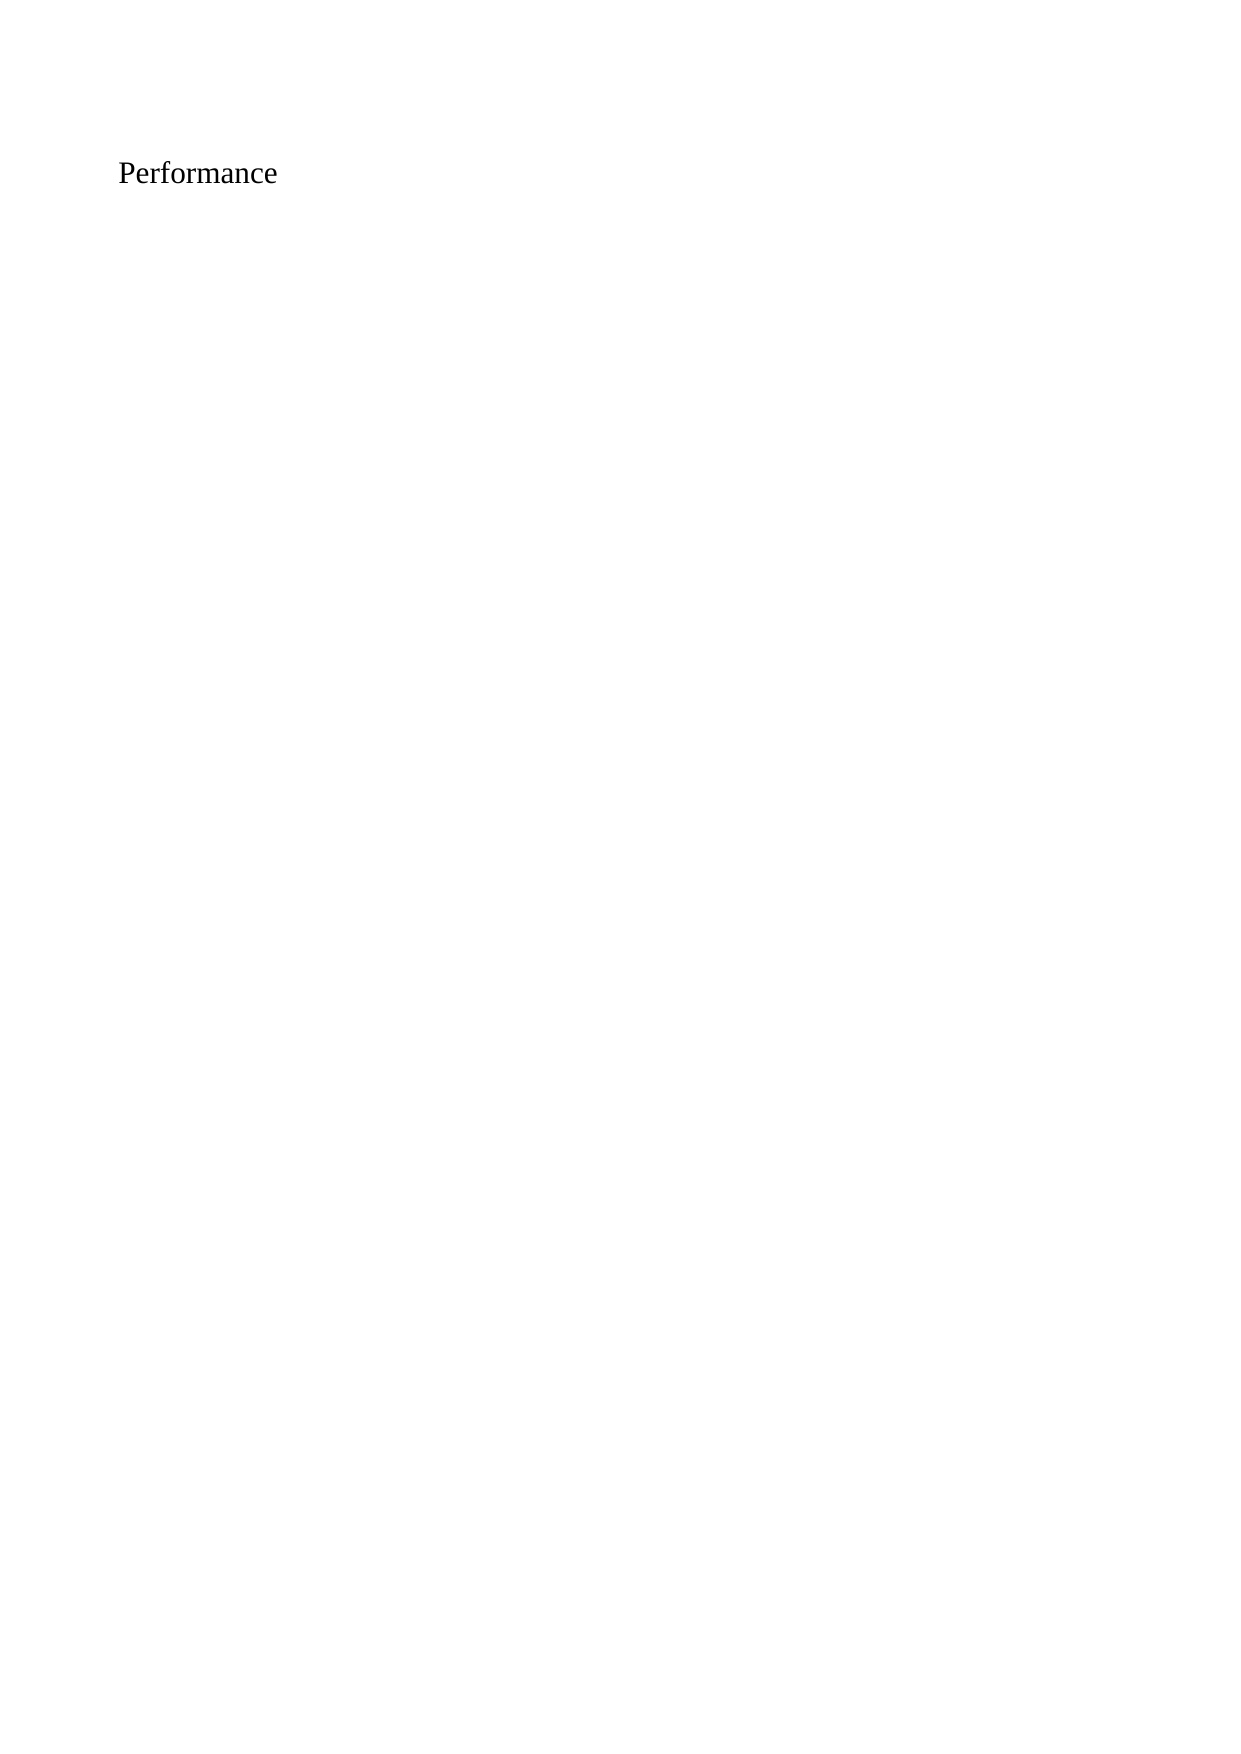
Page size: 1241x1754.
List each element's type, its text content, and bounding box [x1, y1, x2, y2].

text Performance [118, 154, 1122, 190]
